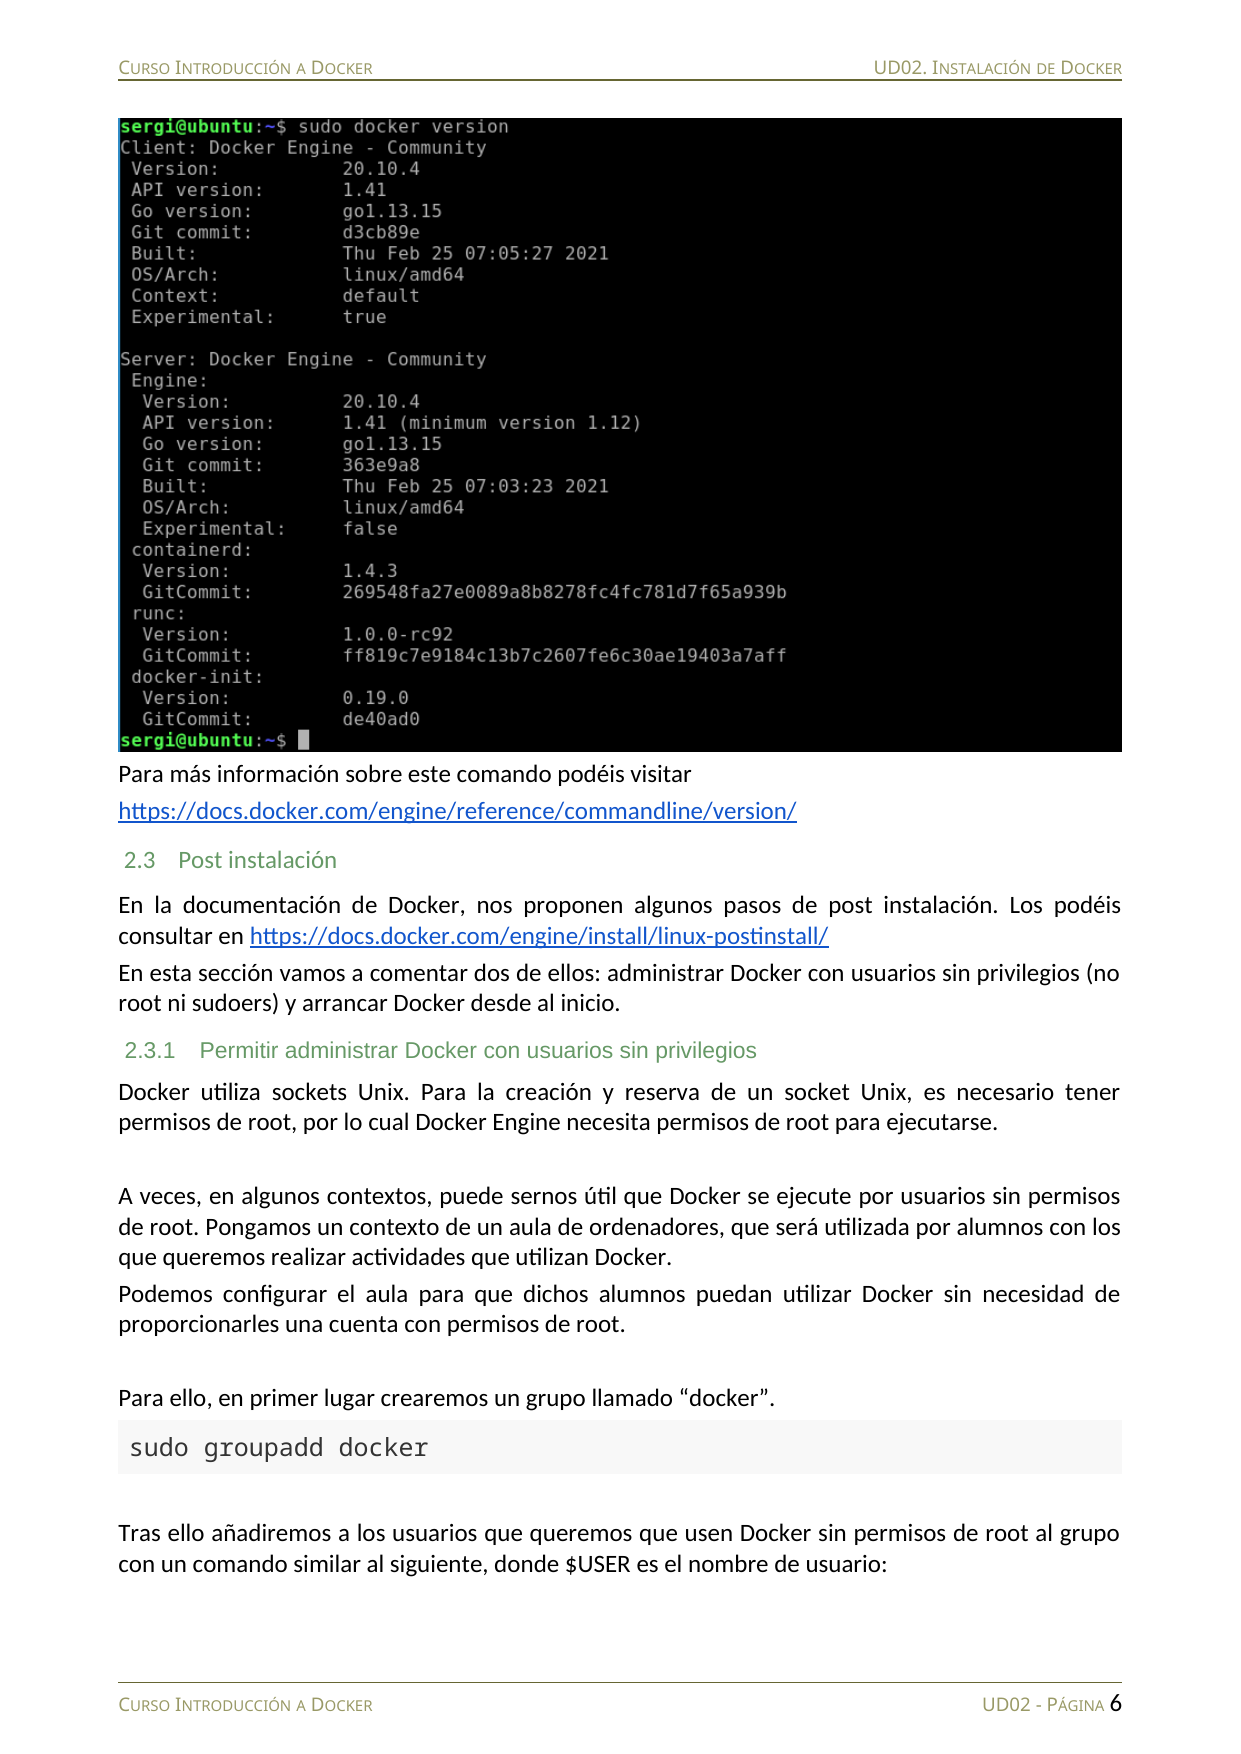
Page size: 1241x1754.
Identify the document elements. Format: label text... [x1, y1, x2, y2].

text Para más información sobre este comando podéis visitar [118, 758, 1122, 788]
text https://docs.docker.com/engine/reference/commandline/version/ [118, 795, 1122, 825]
subtitle Post instalación [118, 844, 1122, 875]
text Tras ello añadiremos a los usuarios que queremos que usen Docker sin permisos de root al grupo con un comando similar al siguiente, donde $USER es el nombre de usuario: [118, 1517, 1122, 1578]
text Docker utiliza sockets Unix. Para la creación y reserva de un socket Unix, es necesario tener permisos de root, por lo cual Docker Engine necesita permisos de root para ejecutarse. [118, 1076, 1122, 1137]
picture [118, 118, 1122, 752]
text En la documentación de Docker, nos proponen algunos pasos de post instalación. Los podéis consultar en https://docs.docker.com/engine/install/linux-postinstall/ [118, 889, 1122, 951]
table_header sudo groupadd docker [118, 1420, 1122, 1474]
text Para ello, en primer lugar crearemos un grupo llamado “docker”. [118, 1383, 1122, 1413]
text A veces, en algunos contextos, puede sernos útil que Docker se ejecute por usuarios sin permisos de root. Pongamos un contexto de un aula de ordenadores, que será utilizada por alumnos con los que queremos realizar actividades que utilizan Docker. [118, 1180, 1122, 1272]
text Podemos configurar el aula para que dichos alumnos puedan utilizar Docker sin necesidad de proporcionarles una cuenta con permisos de root. [118, 1278, 1122, 1339]
text En esta sección vamos a comentar dos de ellos: administrar Docker con usuarios sin privilegios (no root ni sudoers) y arrancar Docker desde al inicio. [118, 957, 1122, 1018]
subtitle Permitir administrar Docker con usuarios sin privilegios [118, 1037, 1122, 1063]
